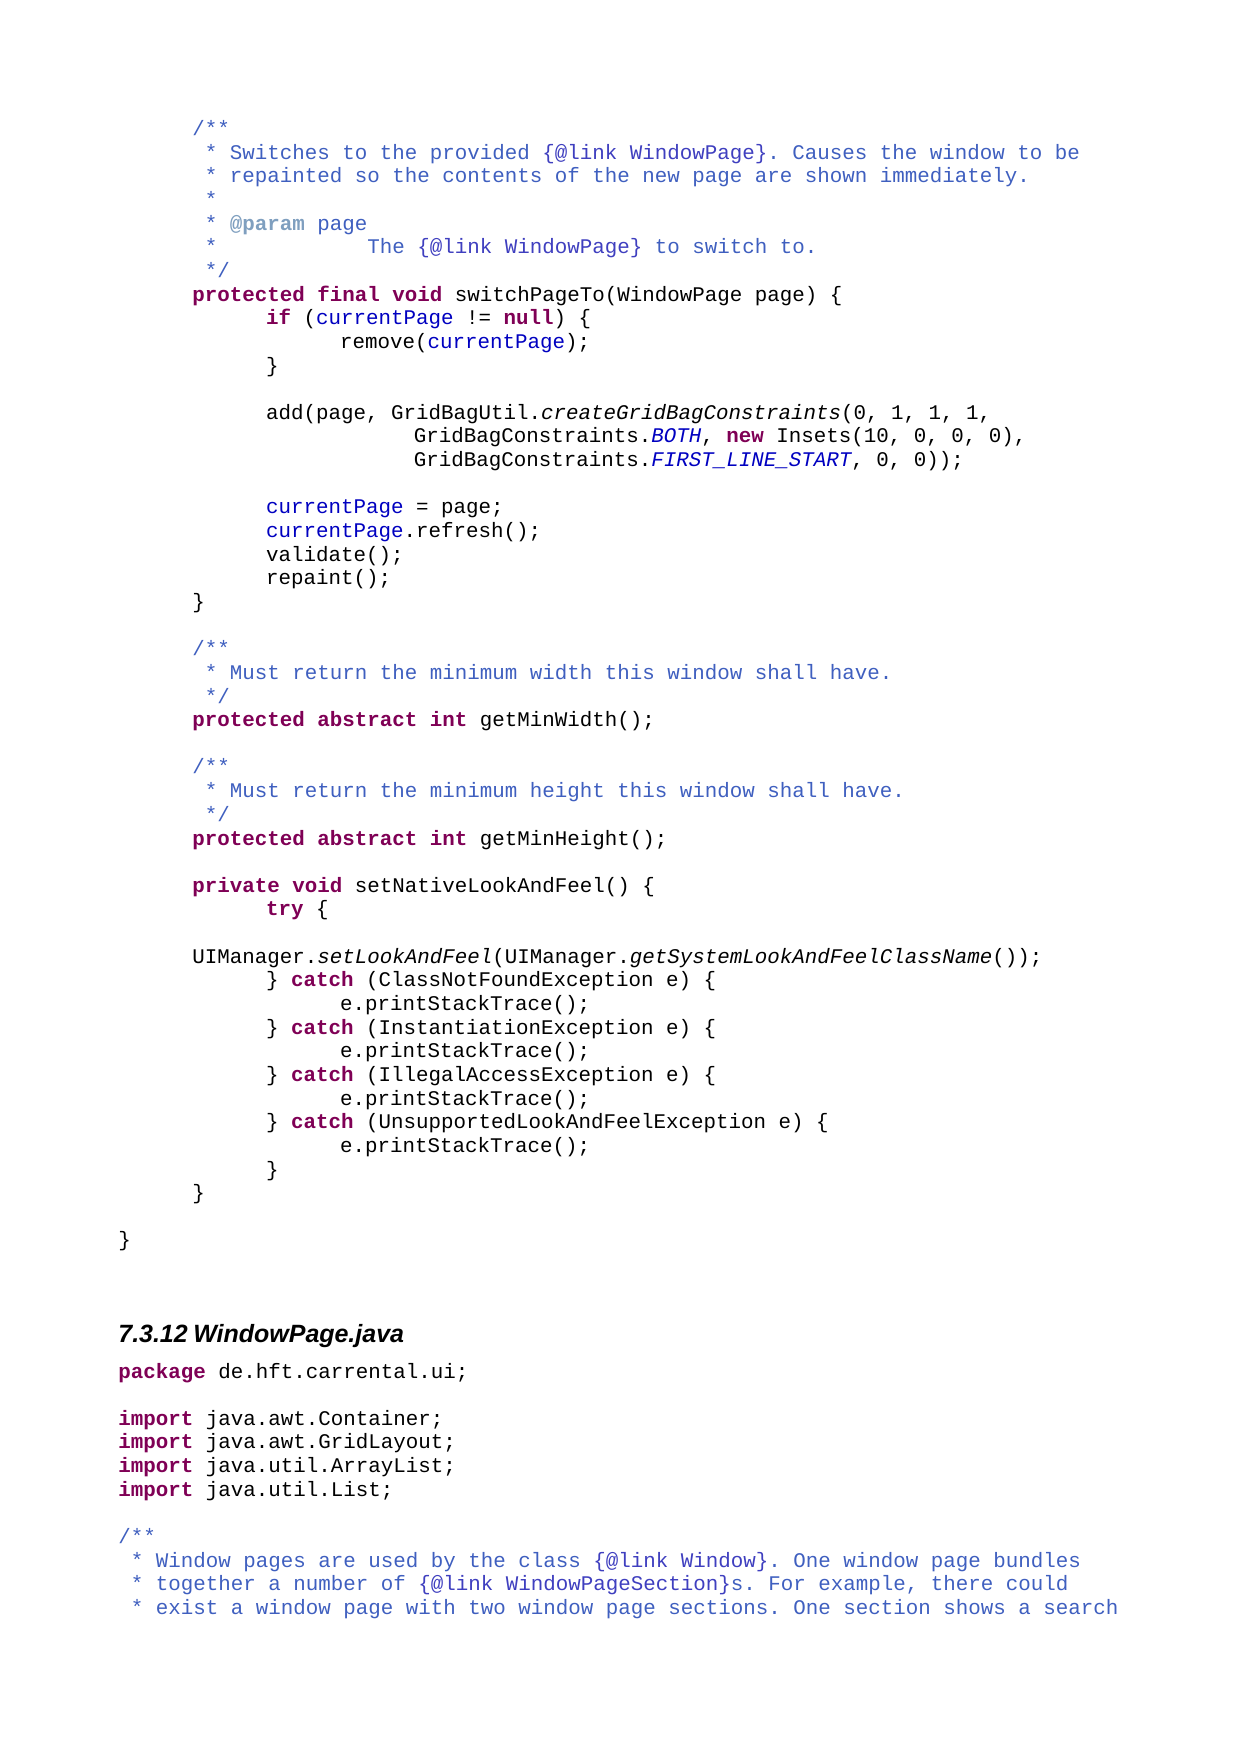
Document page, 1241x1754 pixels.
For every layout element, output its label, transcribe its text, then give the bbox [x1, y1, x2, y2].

text * @param page [118, 213, 1122, 236]
text } [118, 1158, 1122, 1182]
text */ [118, 686, 1122, 709]
text e.printStackTrace(); [118, 1135, 1122, 1158]
text } [118, 591, 1122, 615]
text } [118, 1182, 1122, 1206]
text } [118, 354, 1122, 378]
text import java.util.ArrayList; [118, 1455, 1122, 1479]
text /** [118, 118, 1122, 142]
text e.printStackTrace(); [118, 1040, 1122, 1064]
text */ [118, 804, 1122, 827]
text UIManager.setLookAndFeel(UIManager.getSystemLookAndFeelClassName()); [118, 922, 1122, 969]
text e.printStackTrace(); [118, 1088, 1122, 1111]
text e.printStackTrace(); [118, 993, 1122, 1017]
text * Must return the minimum width this window shall have. [118, 662, 1122, 686]
text } catch (ClassNotFoundException e) { [118, 969, 1122, 993]
text * together a number of {@link WindowPageSection}s. For example, there could [118, 1573, 1122, 1597]
text remove(currentPage); [118, 331, 1122, 354]
text currentPage = page; [118, 496, 1122, 520]
text /** [118, 757, 1122, 780]
text } catch (IllegalAccessException e) { [118, 1064, 1122, 1088]
text currentPage.refresh(); [118, 520, 1122, 544]
text import java.awt.Container; [118, 1408, 1122, 1432]
text try { [118, 898, 1122, 922]
text /** [118, 1526, 1122, 1550]
text package de.hft.carrental.ui; [118, 1361, 1122, 1384]
subtitle WindowPage.java [118, 1319, 1122, 1348]
text protected final void switchPageTo(WindowPage page) { [118, 284, 1122, 307]
text /** [118, 638, 1122, 662]
text * The {@link WindowPage} to switch to. [118, 236, 1122, 260]
text */ [118, 260, 1122, 284]
text * [118, 189, 1122, 213]
text GridBagConstraints.FIRST_LINE_START, 0, 0)); [118, 449, 1122, 473]
text * repainted so the contents of the new page are shown immediately. [118, 165, 1122, 189]
text } catch (UnsupportedLookAndFeelException e) { [118, 1111, 1122, 1135]
text * Window pages are used by the class {@link Window}. One window page bundles [118, 1550, 1122, 1573]
text import java.util.List; [118, 1479, 1122, 1502]
text private void setNativeLookAndFeel() { [118, 875, 1122, 898]
text } catch (InstantiationException e) { [118, 1017, 1122, 1040]
text if (currentPage != null) { [118, 307, 1122, 331]
text GridBagConstraints.BOTH, new Insets(10, 0, 0, 0), [118, 426, 1122, 449]
text * exist a window page with two window page sections. One section shows a search [118, 1597, 1122, 1621]
text protected abstract int getMinHeight(); [118, 827, 1122, 851]
text * Switches to the provided {@link WindowPage}. Causes the window to be [118, 142, 1122, 165]
text * Must return the minimum height this window shall have. [118, 780, 1122, 804]
text } [118, 1229, 1122, 1253]
text protected abstract int getMinWidth(); [118, 709, 1122, 733]
text validate(); [118, 544, 1122, 567]
text add(page, GridBagUtil.createGridBagConstraints(0, 1, 1, 1, [118, 402, 1122, 426]
text repaint(); [118, 567, 1122, 591]
text import java.awt.GridLayout; [118, 1432, 1122, 1455]
